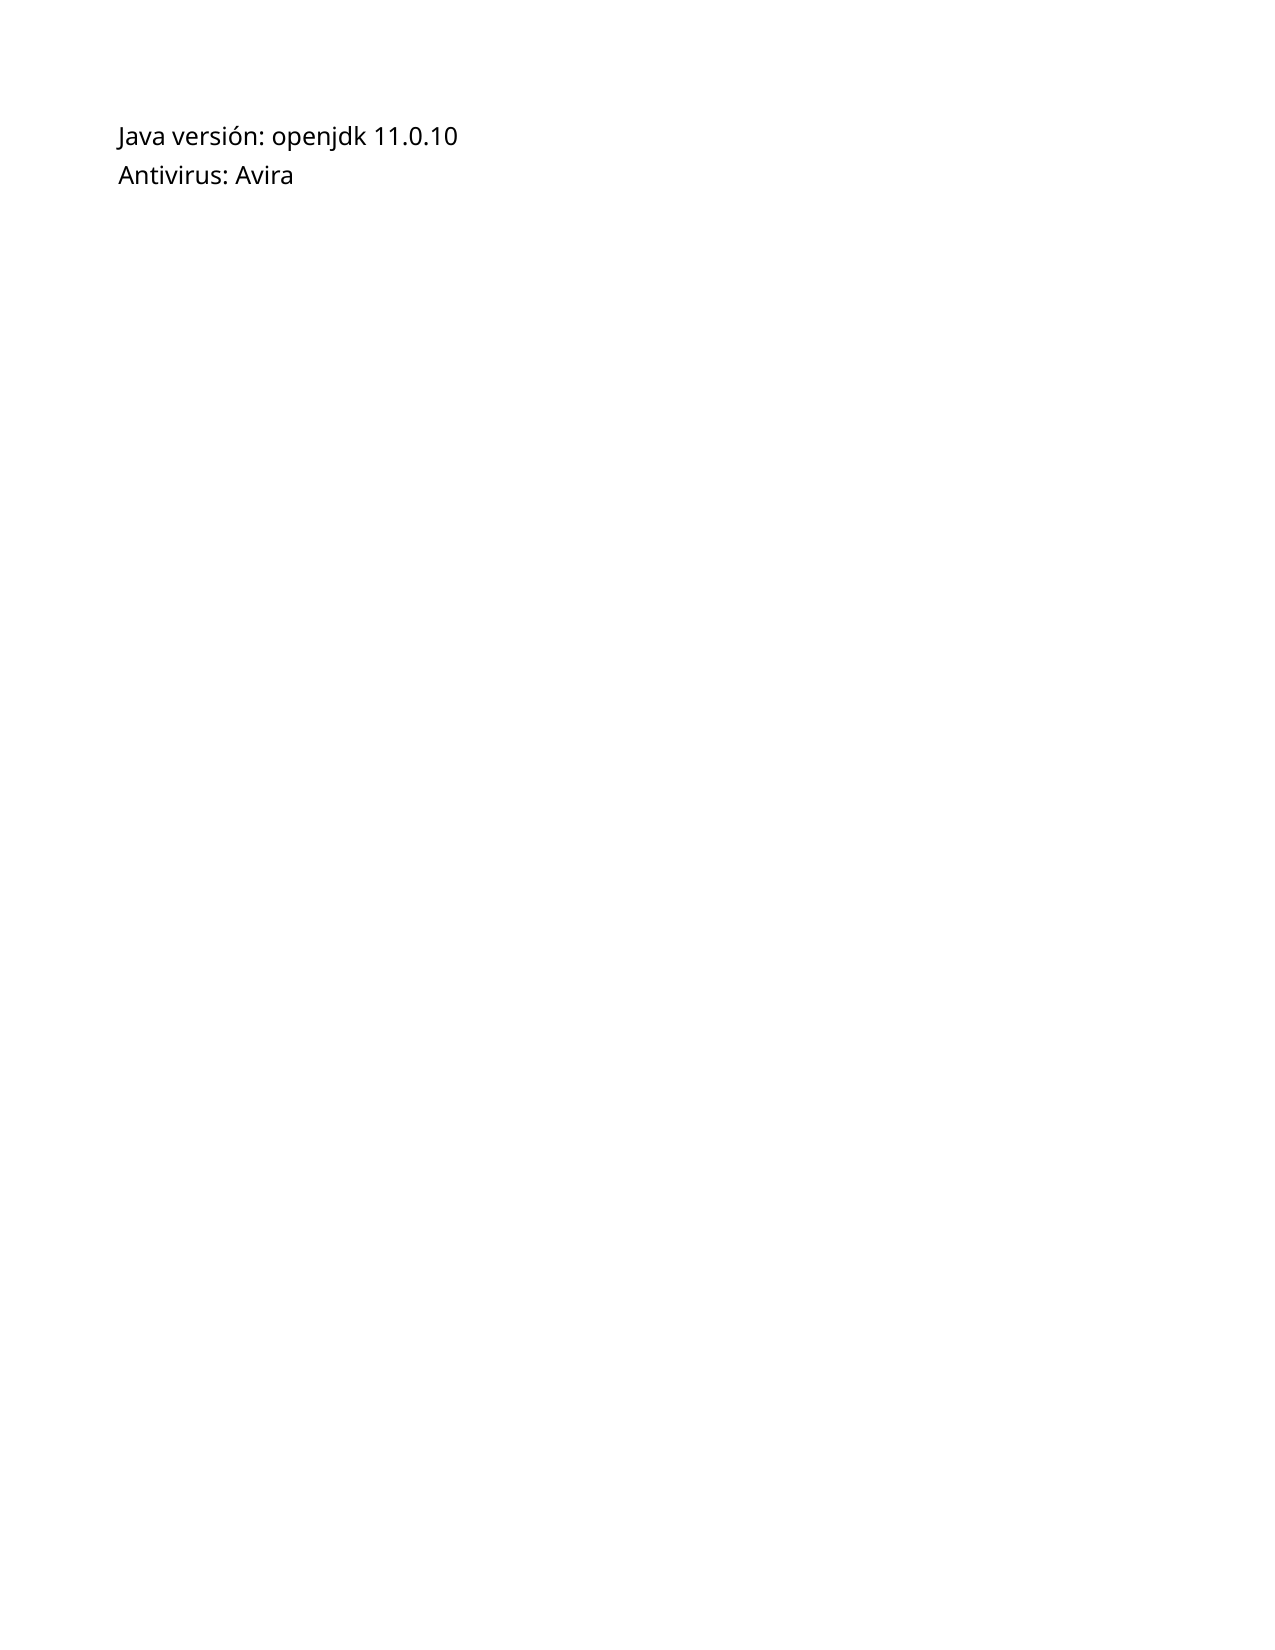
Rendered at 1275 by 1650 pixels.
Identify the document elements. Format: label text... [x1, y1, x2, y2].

text Java versión: openjdk 11.0.10 [118, 118, 1157, 152]
text Antivirus: Avira [118, 157, 1157, 191]
